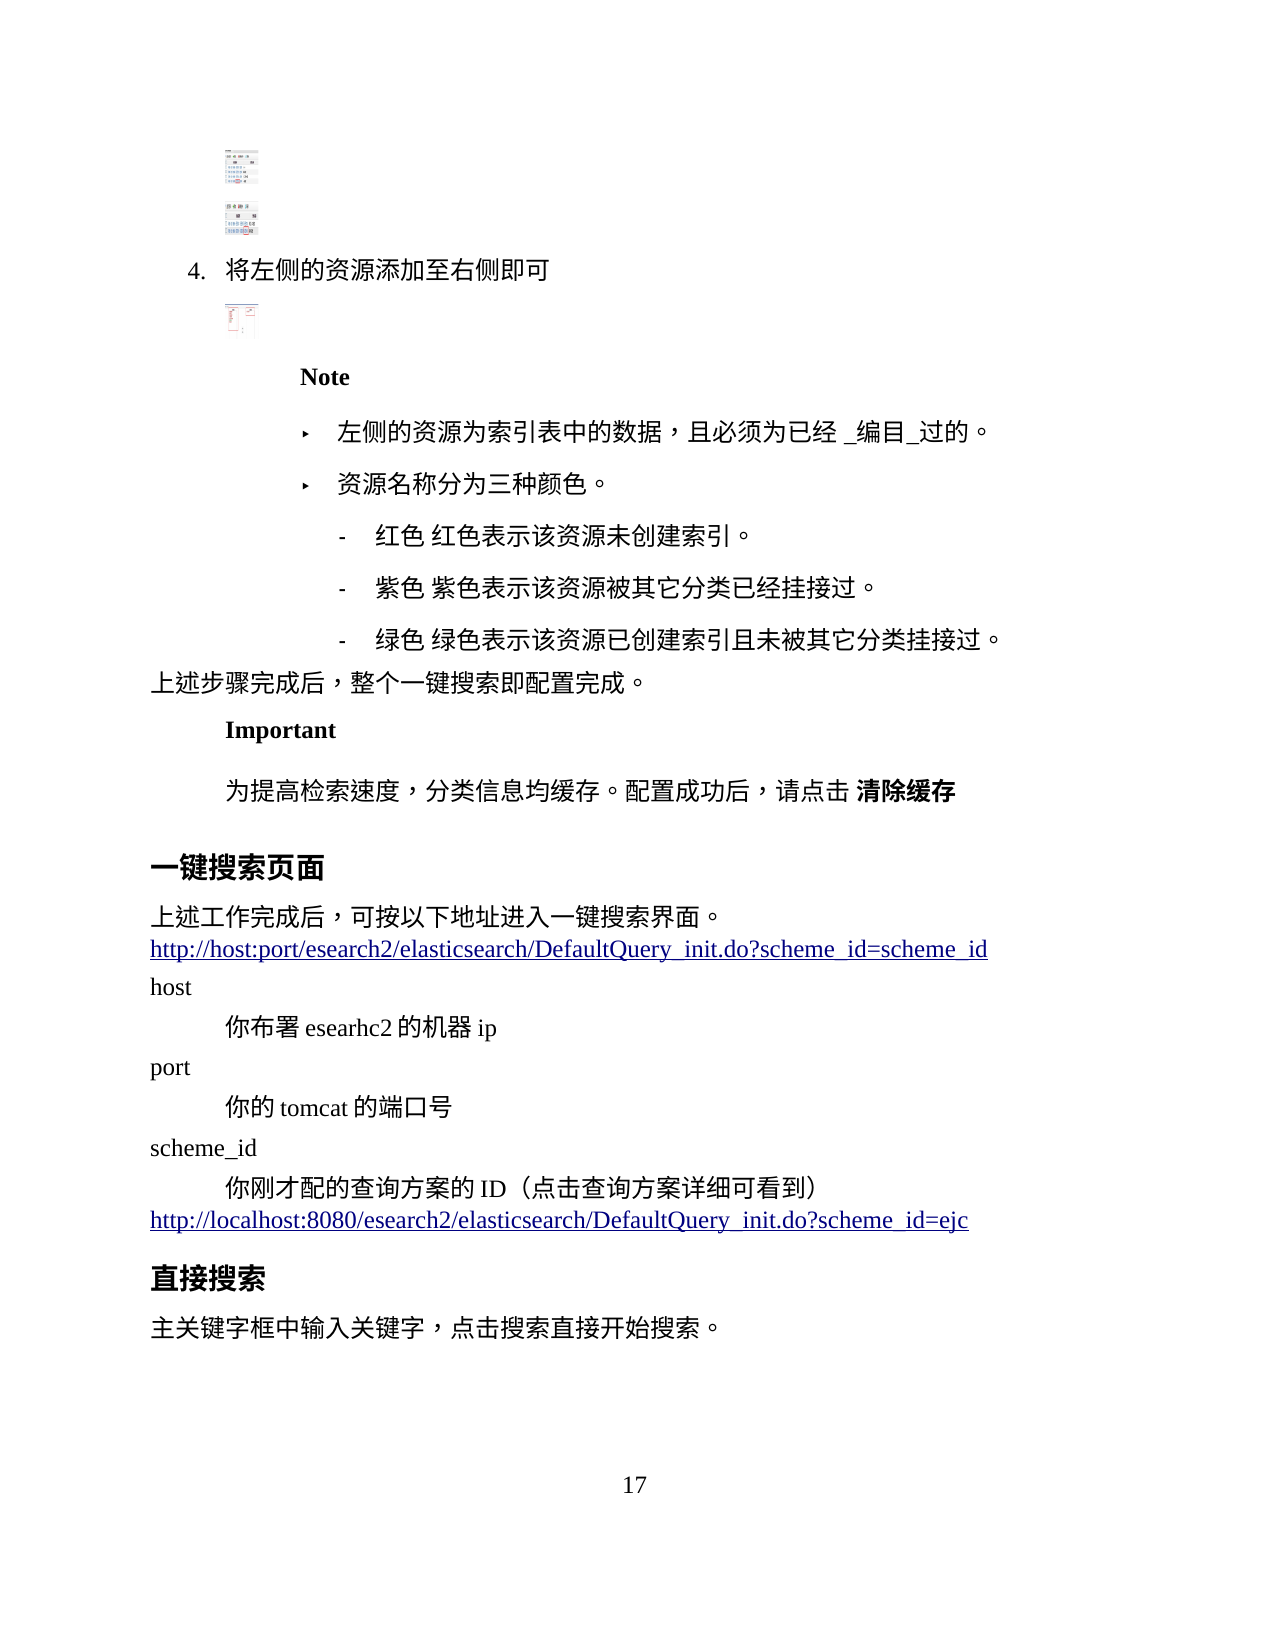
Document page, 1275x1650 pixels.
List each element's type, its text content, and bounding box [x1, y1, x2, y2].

list 绿色 绿色表示该资源已创建索引且未被其它分类挂接过。 [337, 623, 1125, 657]
subtitle 一键搜索页面 [150, 848, 1125, 887]
text port [150, 1052, 1125, 1081]
text 上述步骤完成后，整个一键搜索即配置完成。 [150, 666, 1125, 700]
picture [225, 150, 259, 184]
list 紫色 紫色表示该资源被其它分类已经挂接过。 [337, 571, 1125, 605]
subtitle 直接搜索 [150, 1258, 1125, 1298]
text 你刚才配的查询方案的ID（点击查询方案详细可看到） [225, 1171, 1125, 1205]
picture [225, 304, 259, 339]
text 上述工作完成后，可按以下地址进入一键搜索界面。 http://host:port/esearch2/elasticsearch/DefaultQuery_init.do?scheme_id=scheme_id [150, 900, 1125, 963]
text http://localhost:8080/esearch2/elasticsearch/DefaultQuery_init.do?scheme_id=ejc [150, 1205, 1125, 1233]
list 红色 红色表示该资源未创建索引。 [337, 519, 1125, 553]
text Important [225, 715, 1125, 743]
picture [225, 201, 259, 235]
text 为提高检索速度，分类信息均缓存。配置成功后，请点击 清除缓存 [225, 773, 1125, 808]
list 资源名称分为三种颜色。 [300, 467, 1125, 501]
list 左侧的资源为索引表中的数据，且必须为已经 _编目_过的。 [300, 415, 1125, 449]
text scheme_id [150, 1133, 1125, 1162]
text 你布署esearhc2的机器ip [225, 1009, 1125, 1043]
text 主关键字框中输入关键字，点击搜索直接开始搜索。 [150, 1311, 1125, 1345]
text 你的tomcat的端口号 [225, 1090, 1125, 1124]
list 将左侧的资源添加至右侧即可 [187, 253, 1125, 287]
list Note [262, 362, 1125, 391]
text host [150, 972, 1125, 1000]
